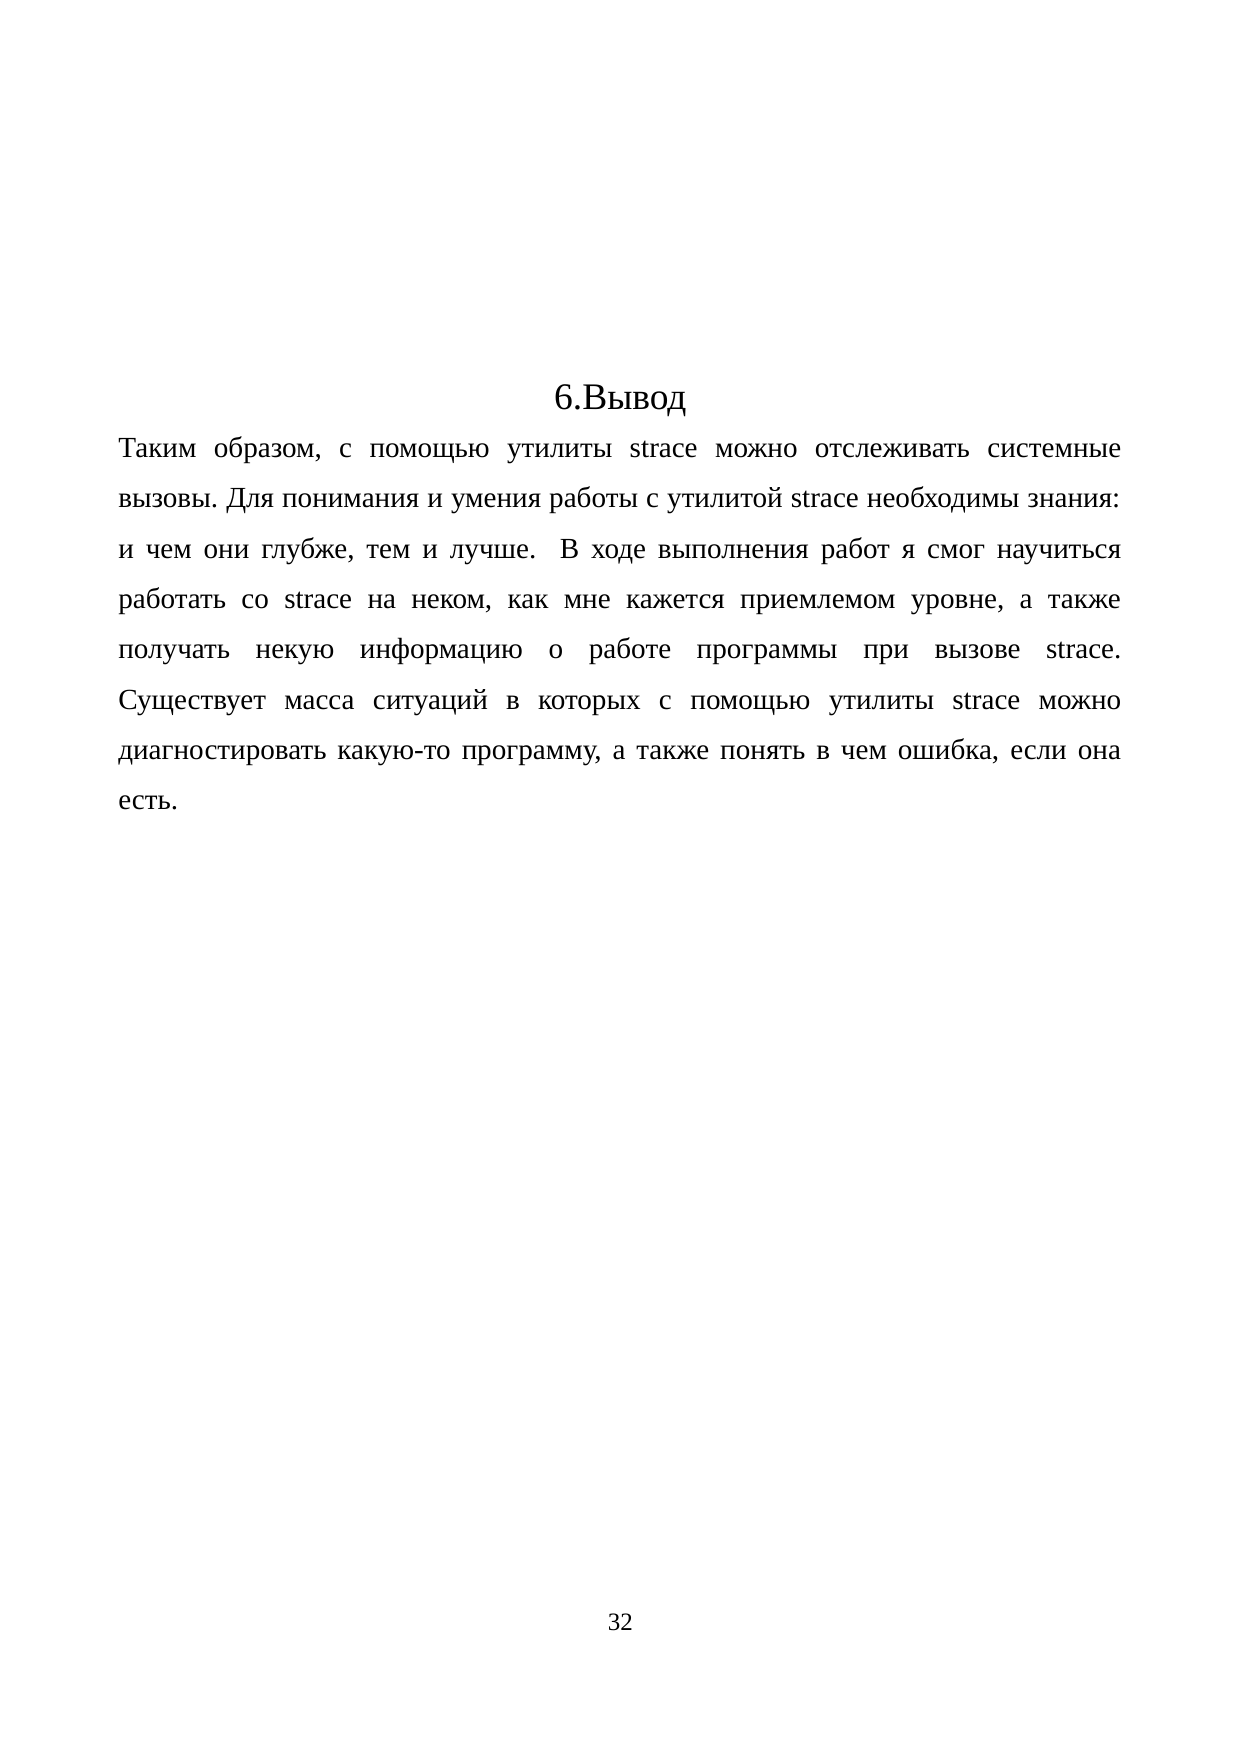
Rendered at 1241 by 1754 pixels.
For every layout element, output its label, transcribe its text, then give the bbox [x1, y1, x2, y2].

text Таким образом, с помощью утилиты strace можно отслеживать системные вызовы. Для понимания и умения работы с утилитой strace необходимы знания: и чем они глубже, тем и лучше. В ходе выполнения работ я смог научиться работать со strace на неком, как мне кажется приемлемом уровне, а также получать некую информацию о работе программы при вызове strace. Существует масса ситуаций в которых с помощью утилиты strace можно диагностировать какую-то программу, а также понять в чем ошибка, если она есть. [118, 430, 1122, 816]
subtitle 6.Вывод [118, 374, 1122, 418]
